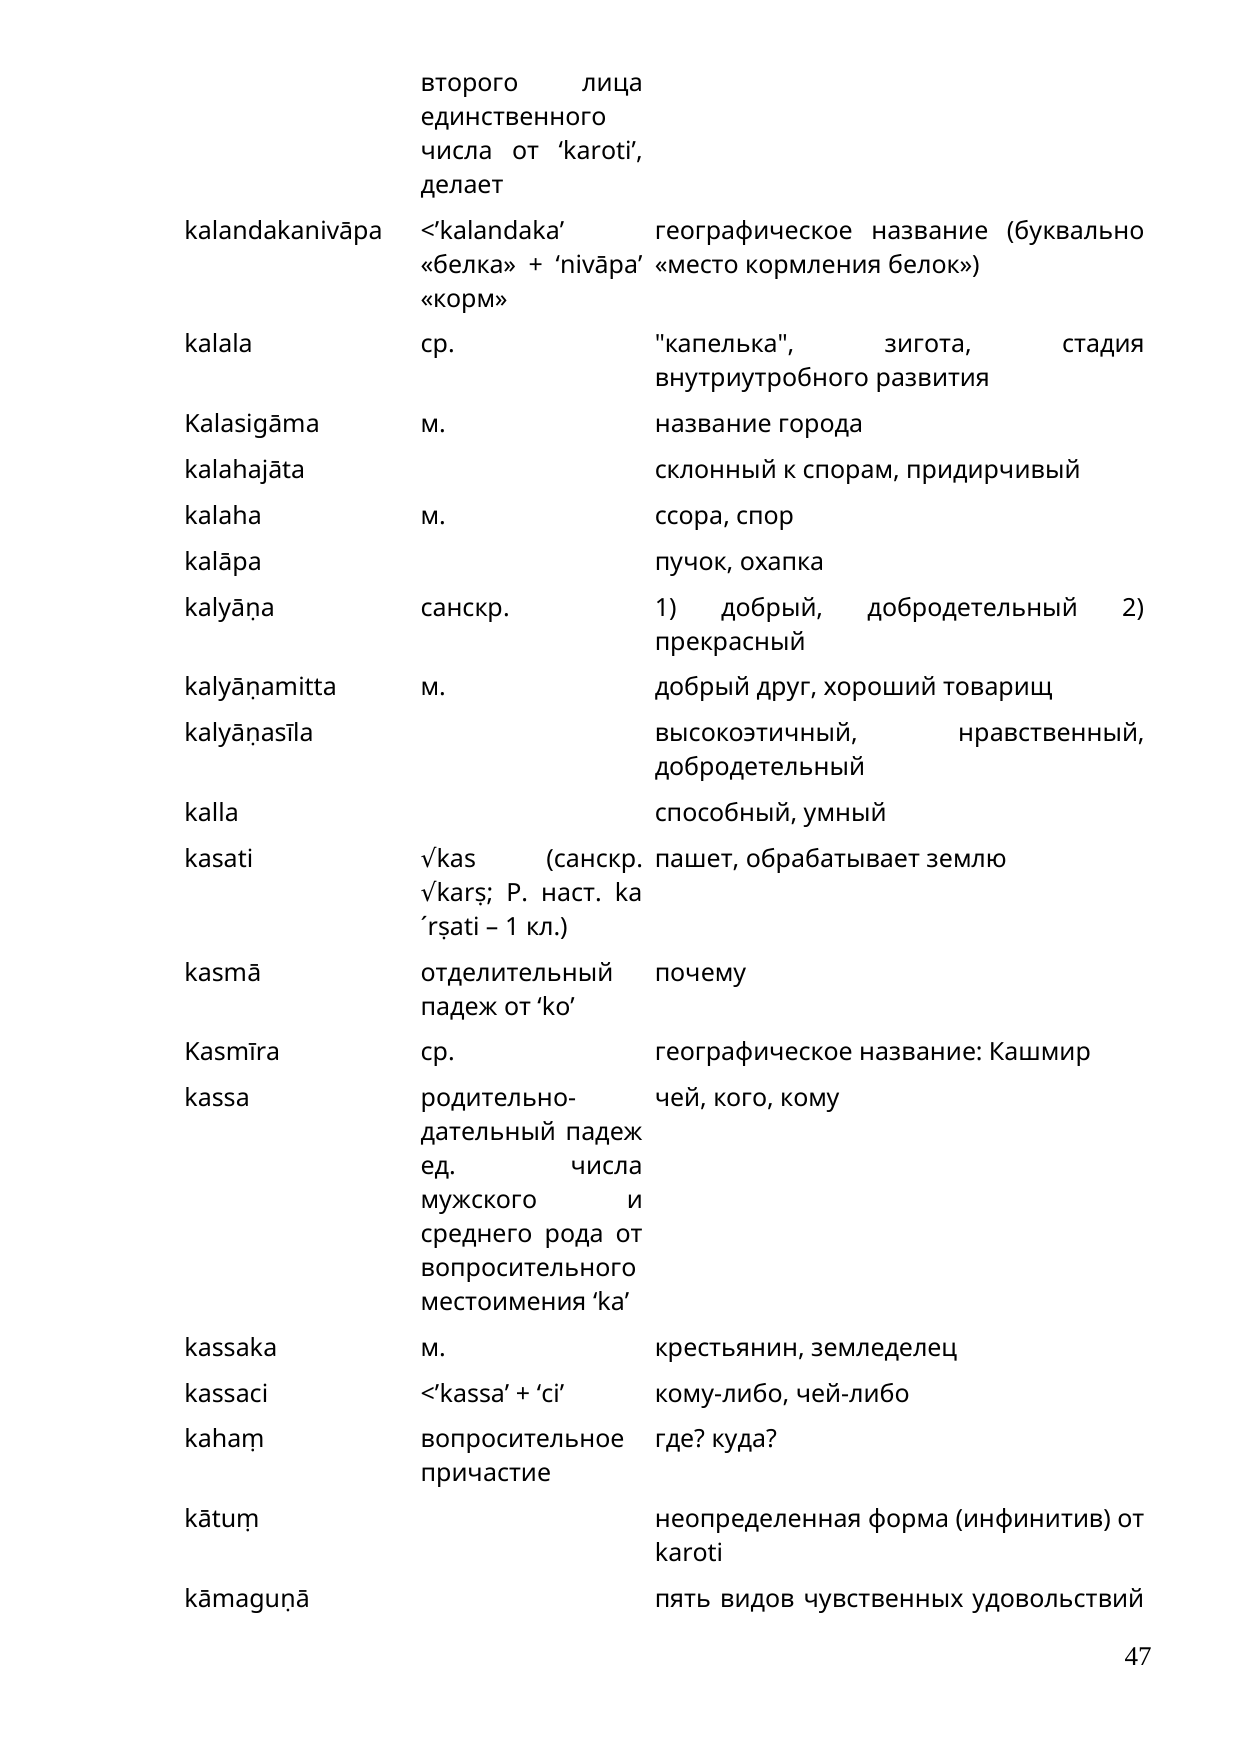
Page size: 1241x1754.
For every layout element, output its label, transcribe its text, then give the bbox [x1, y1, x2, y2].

table_cell kasati [178, 835, 414, 949]
table_cell [415, 709, 648, 789]
table_cell [415, 789, 648, 835]
table_cell kassa [178, 1074, 414, 1324]
table_cell где? куда? [649, 1416, 1151, 1495]
table_cell вопросительное причастие [415, 1416, 648, 1495]
table_cell родительно-дательный падеж ед. числа мужского и среднего рода от вопросительного местоимения ‘ka’ [415, 1074, 648, 1324]
table_cell kalla [178, 789, 414, 835]
table_cell ср. [415, 321, 648, 400]
table_cell √kas (санскр. √karṣ; P. наст. ka´rṣati – 1 кл.) [415, 835, 648, 949]
table_cell kalahajāta [178, 446, 414, 492]
table_cell Kasmīra [178, 1029, 414, 1074]
table_cell пять видов чувственных удовольствий [649, 1575, 1151, 1640]
table_cell kāmaguṇā [178, 1575, 414, 1640]
table_cell kātuṃ [178, 1495, 414, 1575]
table_cell ссора, спор [649, 492, 1151, 538]
table_cell kalandakanivāpa [178, 207, 414, 321]
table_cell отделительный падеж от ‘ko’ [415, 949, 648, 1028]
table_cell kahaṃ [178, 1416, 414, 1495]
table_cell крестьянин, земледелец [649, 1324, 1151, 1370]
table_cell <’kassa’ + ‘ci’ [415, 1370, 648, 1416]
table_cell ср. [415, 1029, 648, 1074]
table_cell "капелька", зигота, стадия внутриутробного развития [649, 321, 1151, 400]
table_cell [178, 59, 414, 207]
table_cell <’kalandaka’ «белка» + ‘nivāpa’ «корм» [415, 207, 648, 321]
table_cell kassaci [178, 1370, 414, 1416]
table_cell kalaha [178, 492, 414, 538]
table_cell Kalasigāma [178, 400, 414, 446]
table_cell географическое название: Кашмир [649, 1029, 1151, 1074]
table_cell м. [415, 400, 648, 446]
table_cell kalyāṇasīla [178, 709, 414, 789]
table_cell [649, 59, 1151, 207]
table_cell способный, умный [649, 789, 1151, 835]
table_cell почему [649, 949, 1151, 1028]
table_cell kalyāṇamitta [178, 664, 414, 709]
table_cell м. [415, 1324, 648, 1370]
table_cell высокоэтичный, нравственный, добродетельный [649, 709, 1151, 789]
table_cell м. [415, 664, 648, 709]
table_cell kassaka [178, 1324, 414, 1370]
table_cell [415, 446, 648, 492]
table_cell пашет, обрабатывает землю [649, 835, 1151, 949]
table_cell санскр. [415, 584, 648, 663]
table_cell второго лица единственного числа от ‘karoti’, делает [415, 59, 648, 207]
table_cell kalāpa [178, 538, 414, 584]
table_cell неопределенная форма (инфинитив) от karoti [649, 1495, 1151, 1575]
table_cell [415, 1495, 648, 1575]
table_cell добрый друг, хороший товарищ [649, 664, 1151, 709]
table_cell м. [415, 492, 648, 538]
table_cell [415, 538, 648, 584]
table_cell kalala [178, 321, 414, 400]
table_cell чей, кого, кому [649, 1074, 1151, 1324]
table_cell название города [649, 400, 1151, 446]
table_cell географическое название (буквально «место кормления белок») [649, 207, 1151, 321]
table_cell kalyāṇa [178, 584, 414, 663]
table_cell 1) добрый, добродетельный 2) прекрасный [649, 584, 1151, 663]
table_cell [415, 1575, 648, 1640]
table_cell пучок, охапка [649, 538, 1151, 584]
table_cell kasmā [178, 949, 414, 1028]
table_cell кому-либо, чей-либо [649, 1370, 1151, 1416]
table_cell склонный к спорам, придирчивый [649, 446, 1151, 492]
